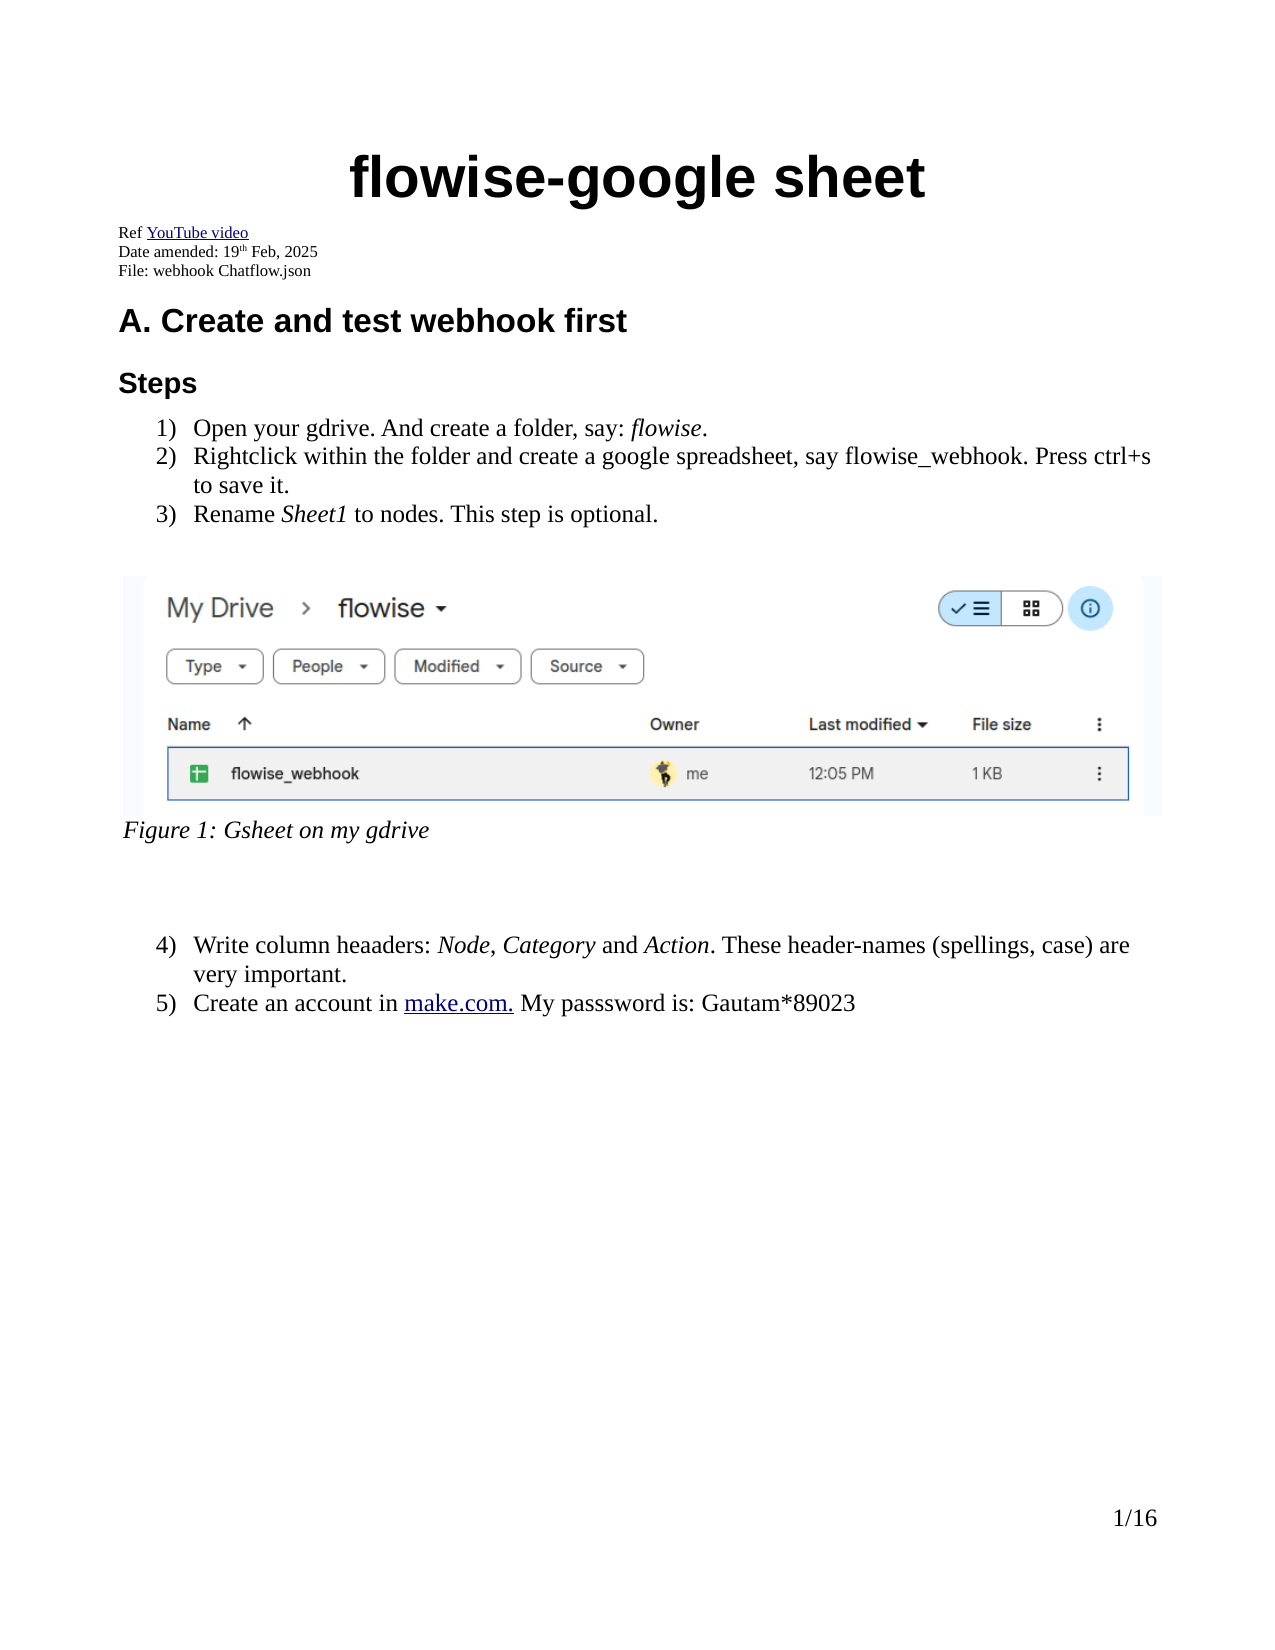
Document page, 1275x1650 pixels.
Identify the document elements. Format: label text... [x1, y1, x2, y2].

list Create an account in make.com. My passsword is: Gautam*89023 [156, 988, 1157, 1017]
picture [122, 576, 1162, 816]
text File: webhook Chatflow.json [118, 261, 1157, 280]
list Open your gdrive. And create a folder, say: flowise. [156, 413, 1157, 441]
list Write column heaaders: Node, Category and Action. These header-names (spellings, case) are very important. [156, 930, 1157, 988]
list Rightclick within the folder and create a google spreadsheet, say flowise_webhook. Press ctrl+s to save it. [156, 441, 1157, 499]
text Ref YouTube video [118, 223, 1157, 242]
text Figure 1: Gsheet on my gdrive [123, 816, 1162, 844]
subtitle A. Create and test webhook first [118, 301, 1157, 339]
list Rename Sheet1 to nodes. This step is optional. [156, 499, 1157, 528]
title flowise-google sheet [118, 143, 1157, 210]
subtitle Steps [118, 367, 1157, 400]
text Date amended: 19th Feb, 2025 [118, 242, 1157, 261]
